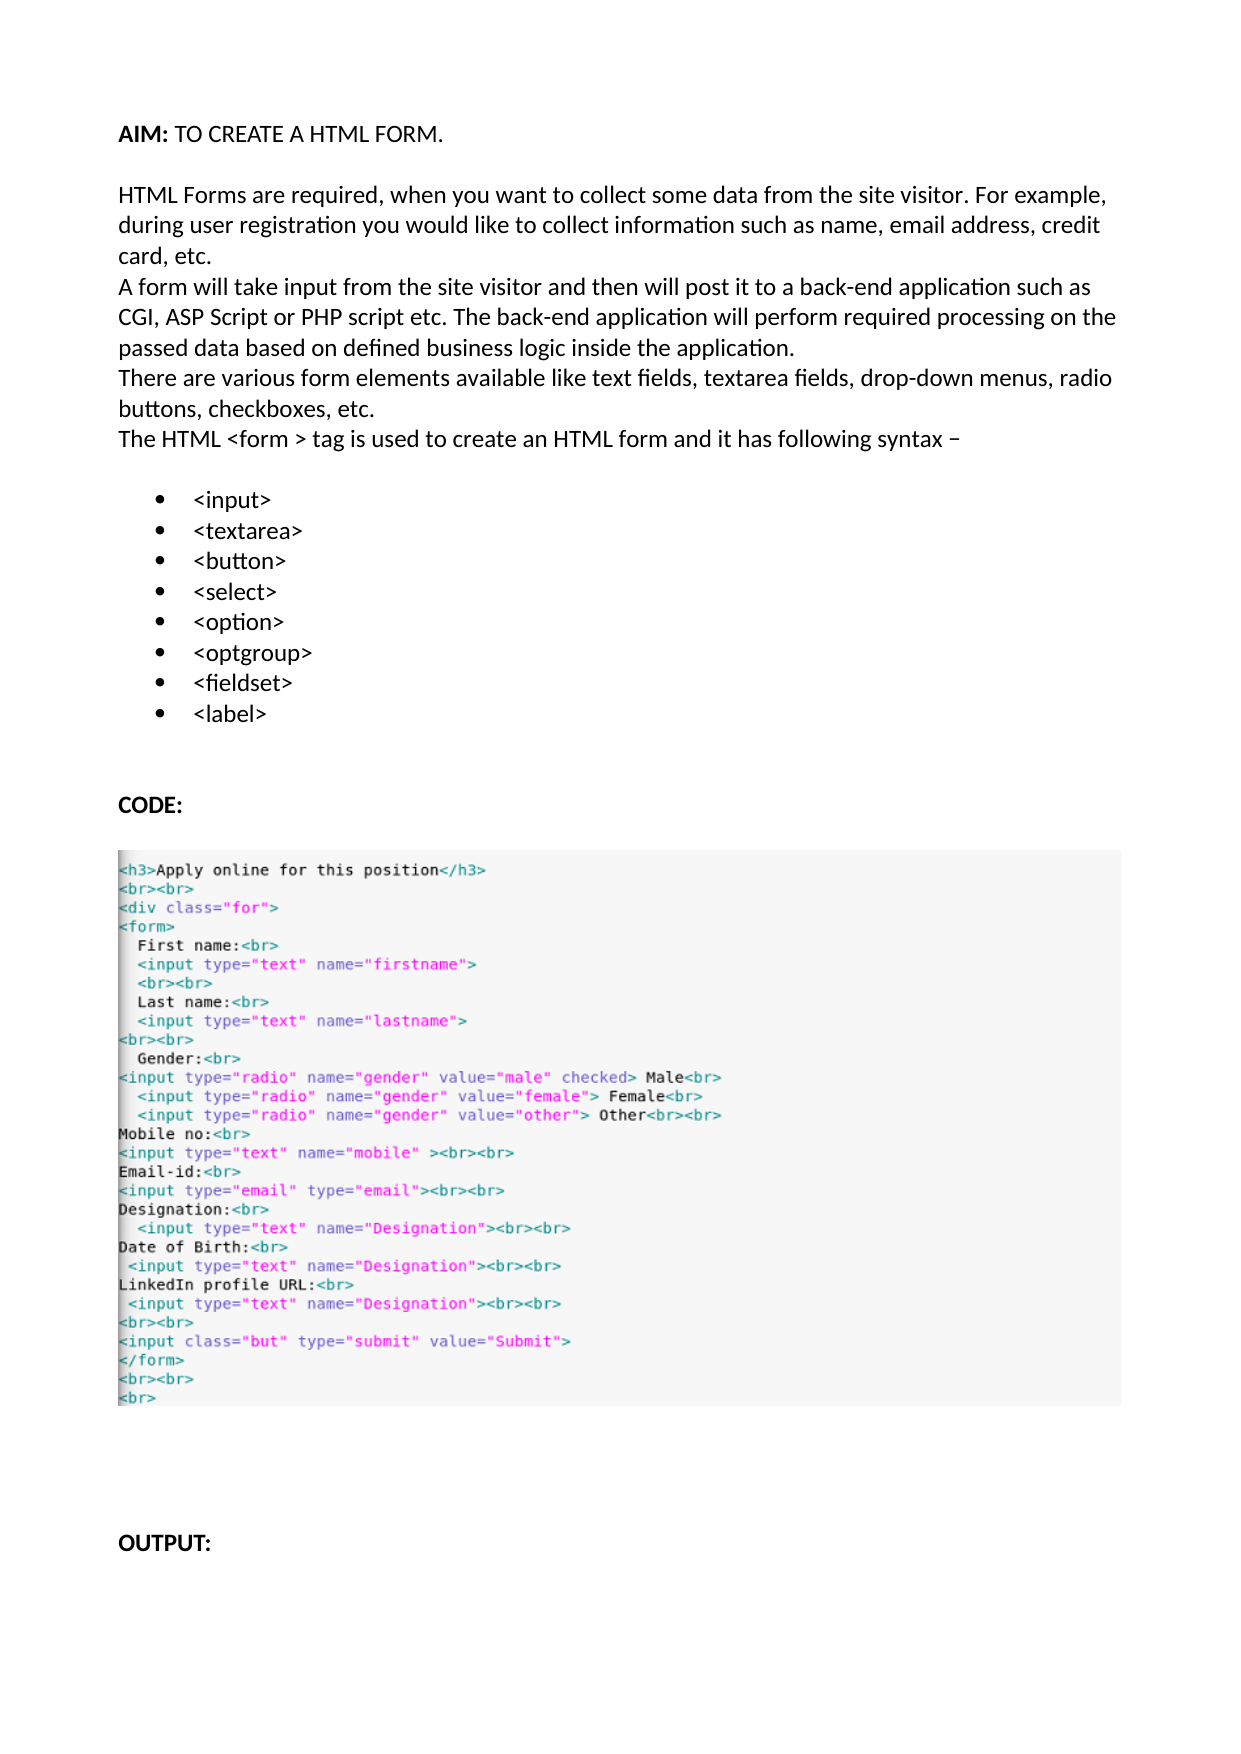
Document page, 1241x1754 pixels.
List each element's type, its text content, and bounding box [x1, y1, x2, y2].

list <fieldset> [156, 667, 1122, 698]
list <button> [156, 545, 1122, 576]
text There are various form elements available like text fields, textarea fields, drop-down menus, radio buttons, checkboxes, etc. [118, 362, 1122, 423]
list <label>Top of Form [156, 698, 1122, 728]
text OUTPUT: [118, 1527, 1122, 1558]
text AIM: TO CREATE A HTML FORM. [118, 118, 1122, 149]
list <option> [156, 606, 1122, 637]
list <input> [156, 484, 1122, 515]
text HTML Forms are required, when you want to collect some data from the site visitor. For example, during user registration you would like to collect information such as name, email address, credit card, etc. [118, 179, 1122, 271]
text A form will take input from the site visitor and then will post it to a back-end application such as CGI, ASP Script or PHP script etc. The back-end application will perform required processing on the passed data based on defined business logic inside the application. [118, 271, 1122, 362]
list <select> [156, 576, 1122, 606]
list <textarea> [156, 515, 1122, 545]
text The HTML <form > tag is used to create an HTML form and it has following syntax − [118, 423, 1122, 454]
list <optgroup> [156, 637, 1122, 667]
text CODE: [118, 789, 1122, 820]
